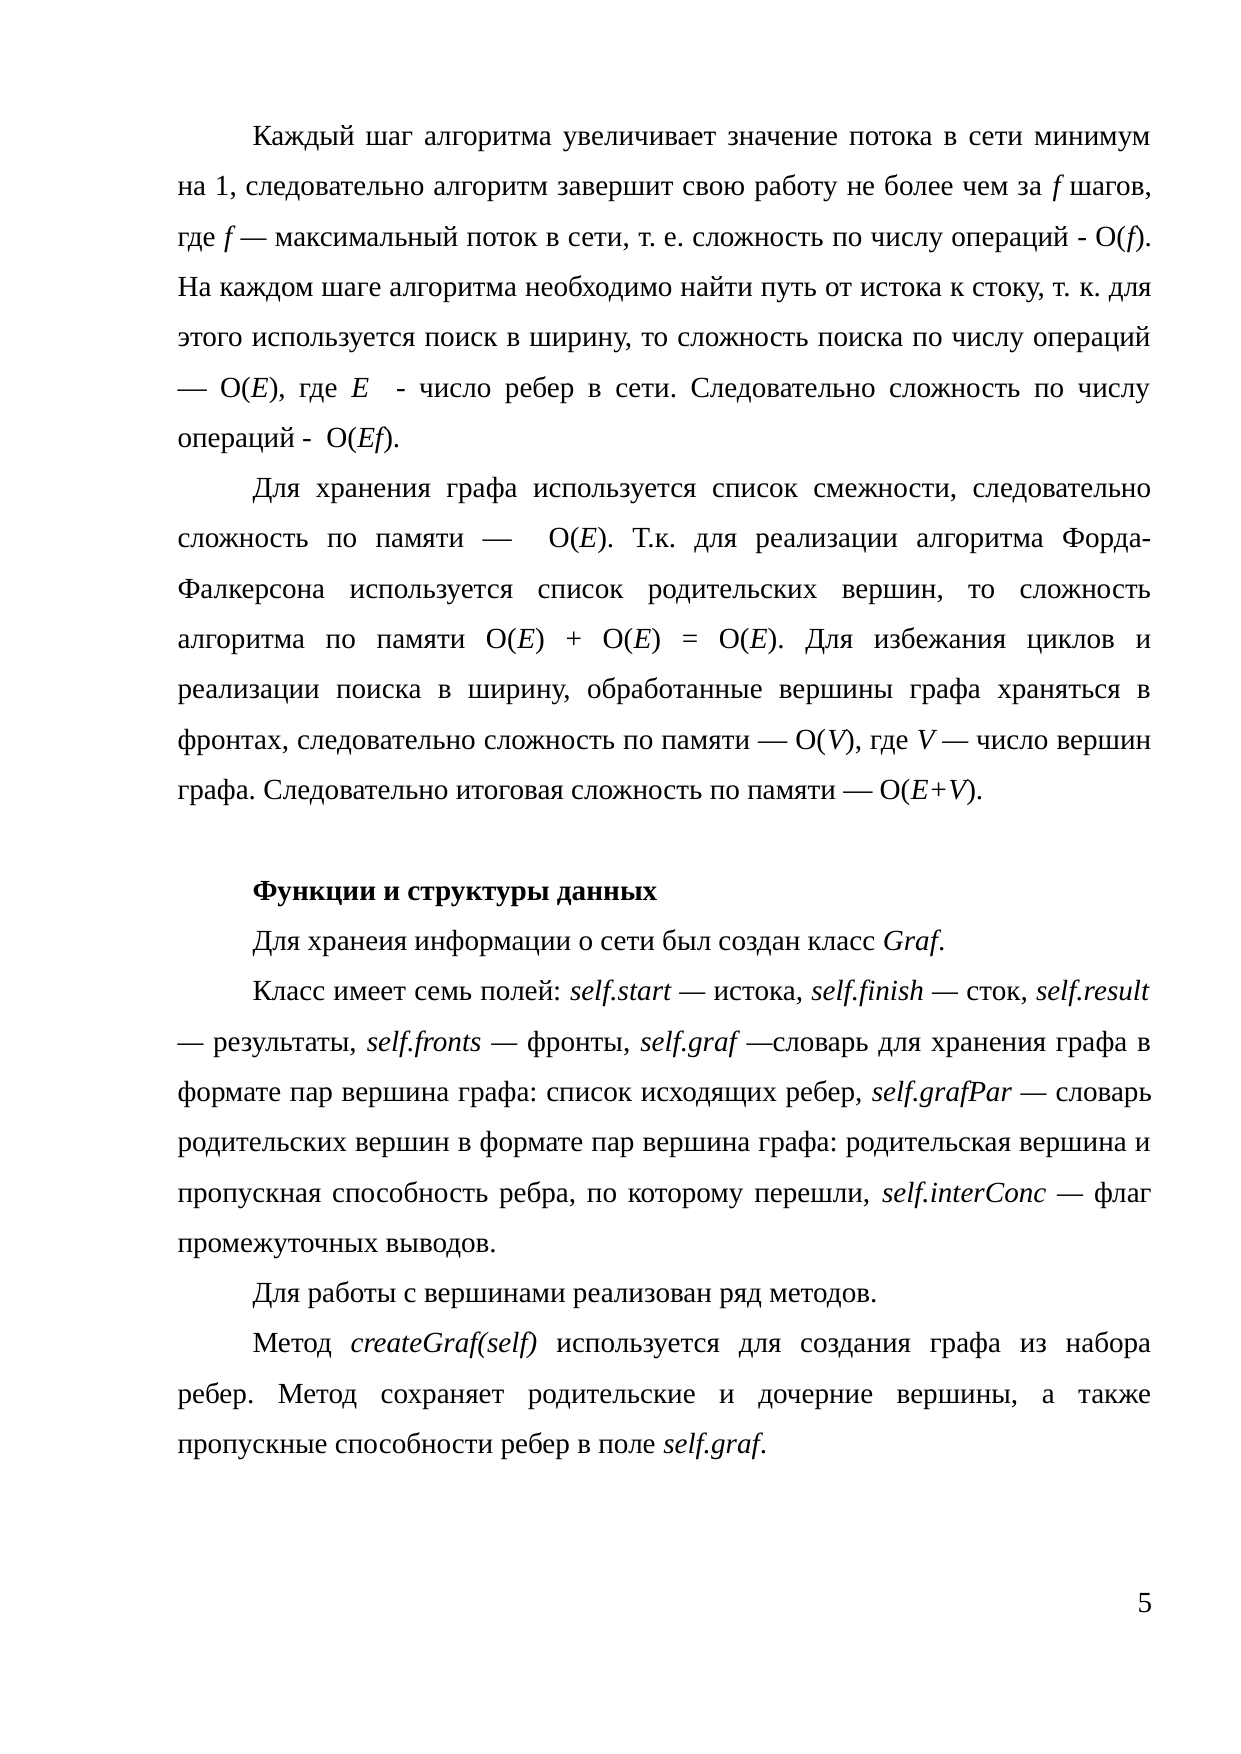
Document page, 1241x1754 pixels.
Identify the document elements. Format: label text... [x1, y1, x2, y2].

text Для хранеия информации о сети был создан класс Graf. [177, 923, 1152, 957]
text Для работы с вершинами реализован ряд методов. [177, 1275, 1152, 1309]
text Для хранения графа используется список смежности, следовательно сложность по памяти — O(E). Т.к. для реализации алгоритма Форда-Фалкерсона используется список родительских вершин, то сложность алгоритма по памяти O(E) + O(E) = O(E). Для избежания циклов и реализации поиска в ширину, обработанные вершины графа храняться в фронтах, следовательно сложность по памяти — O(V), где V — число вершин графа. Следовательно итоговая сложность по памяти — O(E+V). [177, 470, 1152, 806]
text Класс имеет семь полей: self.start — истока, self.finish — сток, self.result — результаты, self.fronts — фронты, self.graf —словарь для хранения графа в формате пар вершина графа: список исходящих ребер, self.grafPar — словарь родительских вершин в формате пар вершина графа: родительская вершина и пропускная способность ребра, по которому перешли, self.interConc — флаг промежуточных выводов. [177, 973, 1152, 1258]
text Функции и структуры данных [177, 873, 1152, 906]
text Каждый шаг алгоритма увеличивает значение потока в сети минимум на 1, следовательно алгоритм завершит свою работу не более чем за f шагов, где f — максимальный поток в сети, т. е. сложность по числу операций - O(f). На каждом шаге алгоритма необходимо найти путь от истока к стоку, т. к. для этого используется поиск в ширину, то сложность поиска по числу операций — O(E), где E - число ребер в сети. Следовательно сложность по числу операций - O(Ef). [177, 118, 1152, 453]
text Метод createGraf(self) используется для создания графа из набора ребер. Метод сохраняет родительские и дочерние вершины, а также пропускные способности ребер в поле self.graf. [177, 1326, 1152, 1460]
